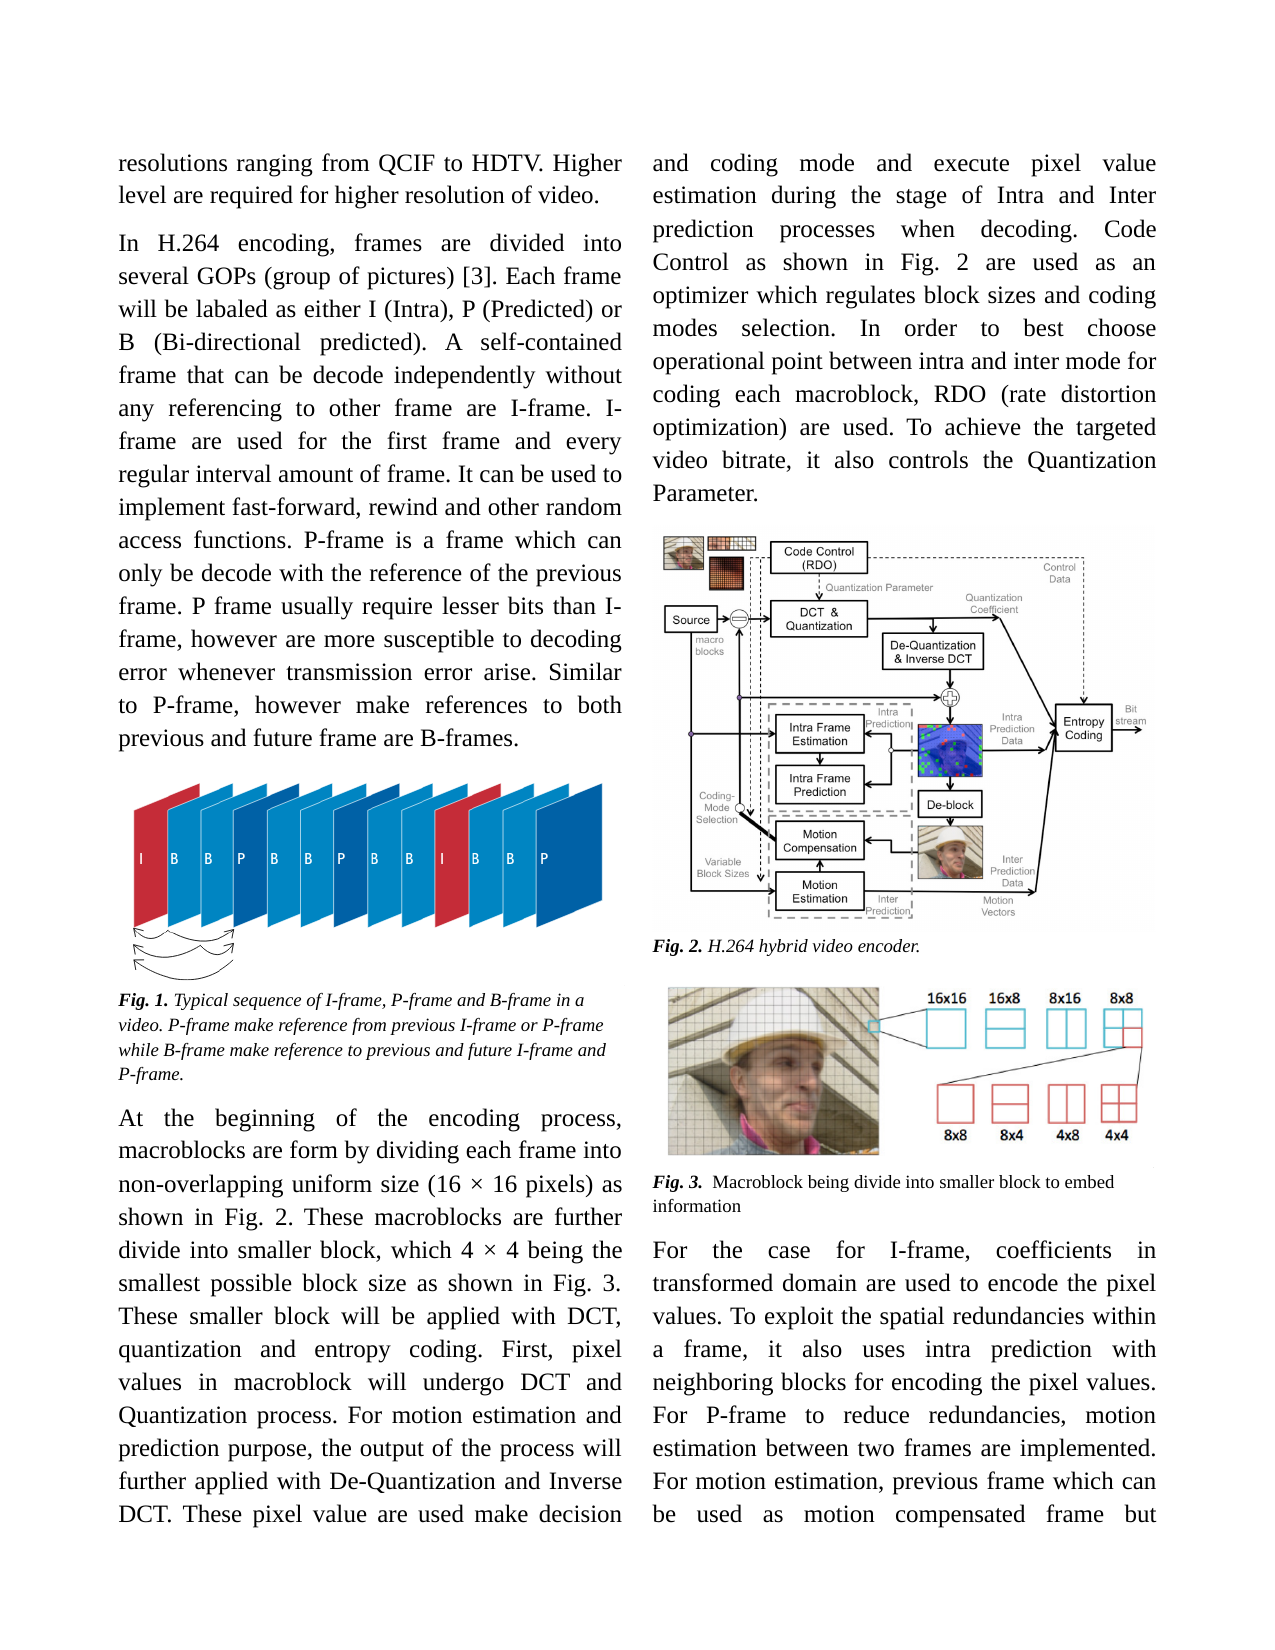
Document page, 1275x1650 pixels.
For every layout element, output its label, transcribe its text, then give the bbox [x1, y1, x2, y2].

text At the beginning of the encoding process, macroblocks are form by dividing each frame into non-overlapping uniform size (16 × 16 pixels) as shown in Fig. 2. These macroblocks are further divide into smaller block, which 4 × 4 being the smallest possible block size as shown in Fig. 3. These smaller block will be applied with DCT, quantization and entropy coding. First, pixel values in macroblock will undergo DCT and Quantization process. For motion estimation and prediction purpose, the output of the process will further applied with De-Quantization and Inverse DCT. These pixel value are used make decision [118, 1103, 622, 1528]
picture [653, 974, 1154, 1168]
text Fig. 1. Typical sequence of I-frame, P-frame and B-frame in a video. P-frame make reference from previous I-frame or P-frame while B-frame make reference to previous and future I-frame and P-frame. [118, 986, 622, 1085]
text Fig. 2. H.264 hybrid video encoder. [652, 525, 1157, 957]
text and coding mode and execute pixel value estimation during the stage of Intra and Inter prediction processes when decoding. Code Control as shown in Fig. 2 are used as an optimizer which regulates block sizes and coding modes selection. In order to best choose operational point between intra and inter mode for coding each macroblock, RDO (rate distortion optimization) are used. To achieve the targeted video bitrate, it also controls the Quantization Parameter. [652, 148, 1157, 507]
text Fig. 3. Macroblock being divide into smaller block to embed information [652, 975, 1157, 1217]
text For the case for I-frame, coefficients in transformed domain are used to encode the pixel values. To exploit the spatial redundancies within a frame, it also uses intra prediction with neighboring blocks for encoding the pixel values. For P-frame to reduce redundancies, motion estimation between two frames are implemented. For motion estimation, previous frame which can be used as motion compensated frame but [652, 1235, 1157, 1528]
picture [652, 525, 1156, 932]
picture [118, 771, 625, 986]
text resolutions ranging from QCIF to HDTV. Higher level are required for higher resolution of video. [118, 148, 622, 209]
text In H.264 encoding, frames are divided into several GOPs (group of pictures) [3]. Each frame will be labaled as either I (Intra), P (Predicted) or B (Bi-directional predicted). A self-contained frame that can be decode independently without any referencing to other frame are I-frame. I-frame are used for the first frame and every regular interval amount of frame. It can be used to implement fast-forward, rewind and other random access functions. P-frame is a frame which can only be decode with the reference of the previous frame. P frame usually require lesser bits than I-frame, however are more susceptible to decoding error whenever transmission error arise. Similar to P-frame, however make references to both previous and future frame are B-frames. [118, 228, 622, 752]
